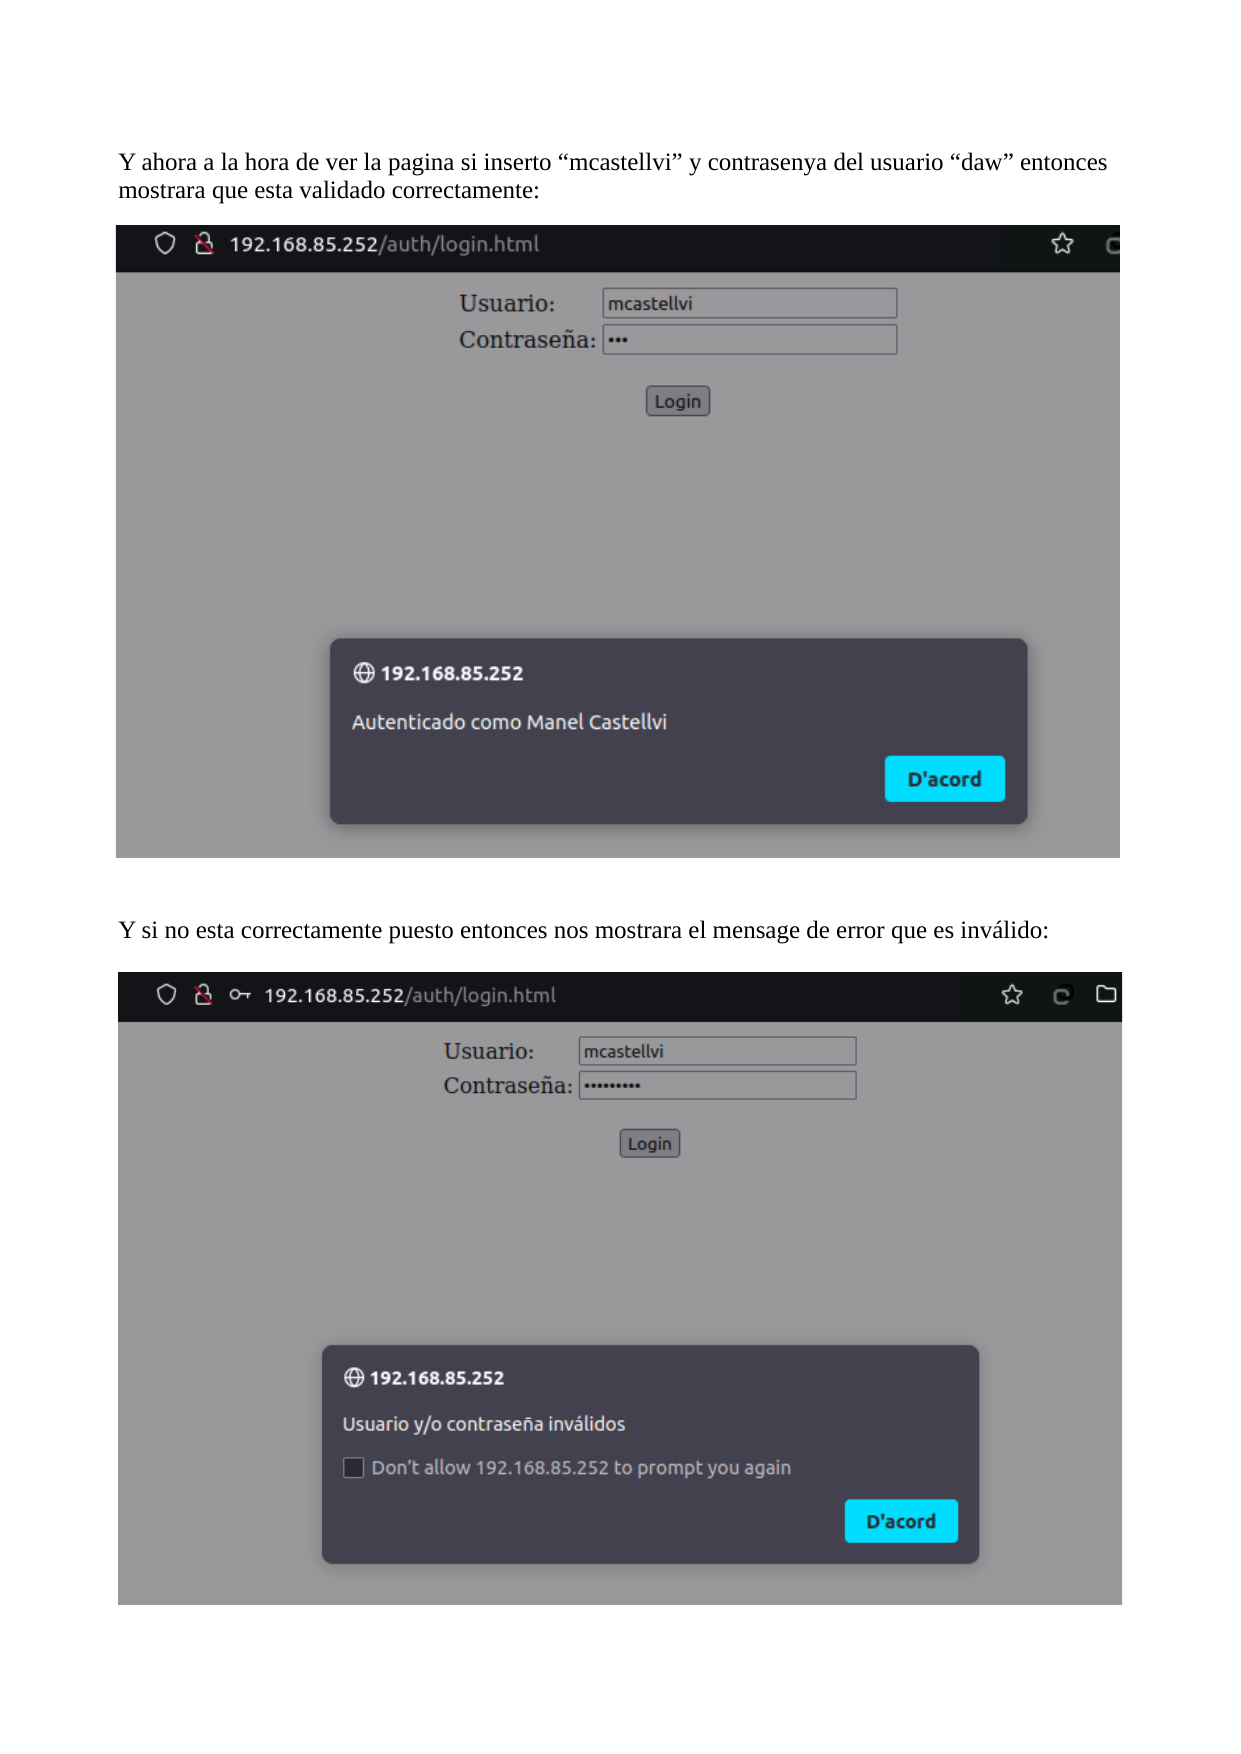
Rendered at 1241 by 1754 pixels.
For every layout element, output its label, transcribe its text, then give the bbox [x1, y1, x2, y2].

picture [118, 972, 1123, 1605]
text Y si no esta correctamente puesto entonces nos mostrara el mensage de error que es inválido: [118, 915, 1122, 944]
text Y ahora a la hora de ver la pagina si inserto “mcastellvi” y contrasenya del usuario “daw” entonces mostrara que esta validado correctamente: [118, 147, 1122, 204]
picture [115, 225, 1120, 858]
